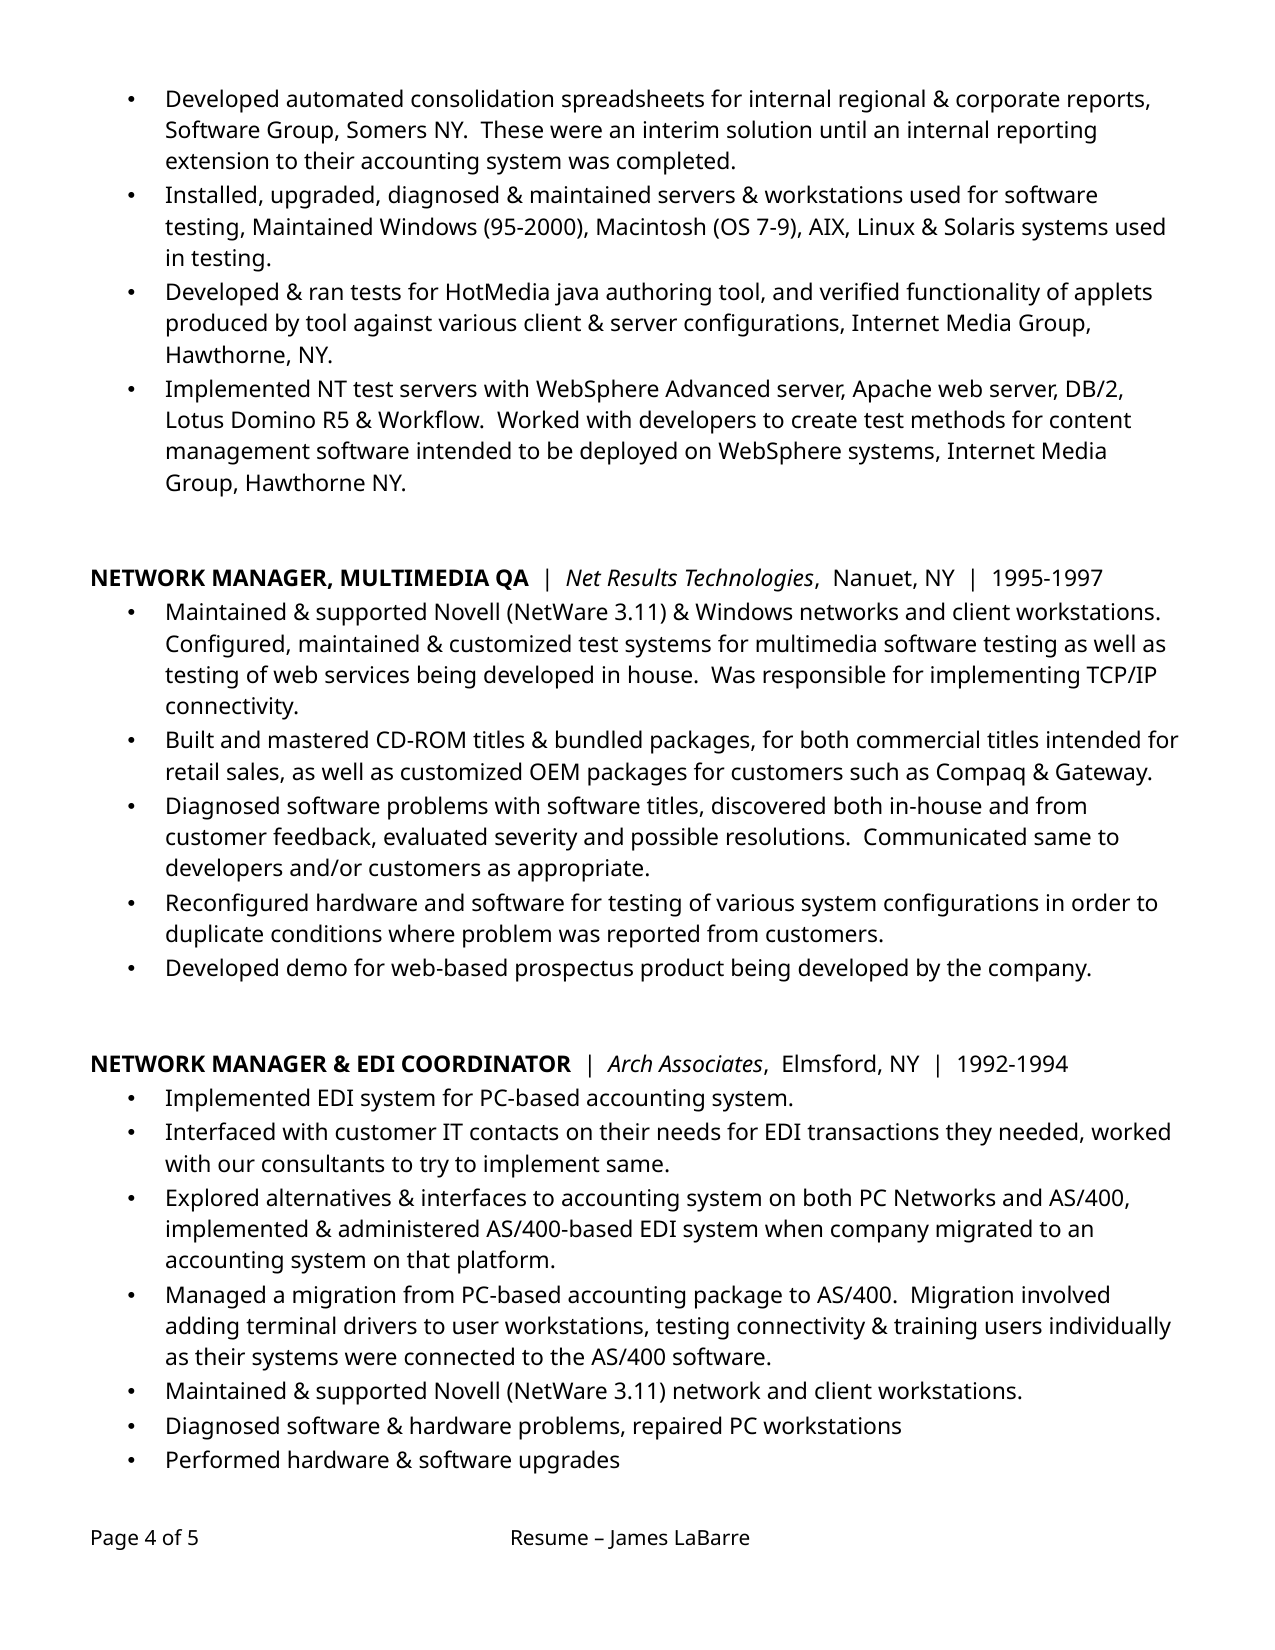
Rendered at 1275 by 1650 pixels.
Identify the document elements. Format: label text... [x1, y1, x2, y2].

list Installed, upgraded, diagnosed & maintained servers & workstations used for software testing, Maintained Windows (95-2000), Macintosh (OS 7-9), AIX, Linux & Solaris systems used in testing. [127, 179, 1185, 273]
list Maintained & supported Novell (NetWare 3.11) network and client workstations. [127, 1375, 1185, 1407]
list Performed hardware & software upgrades [127, 1444, 1185, 1475]
list Developed demo for web-based prospectus product being developed by the company. [127, 952, 1185, 983]
text NETWORK MANAGER, MULTIMEDIA QA | Net Results Technologies, Nanuet, NY | 1995-1997 [90, 562, 1185, 593]
list Explored alternatives & interfaces to accounting system on both PC Networks and AS/400, implemented & administered AS/400-based EDI system when company migrated to an accounting system on that platform. [127, 1182, 1185, 1276]
list Interfaced with customer IT contacts on their needs for EDI transactions they needed, worked with our consultants to try to implement same. [127, 1116, 1185, 1179]
list Reconfigured hardware and software for testing of various system configurations in order to duplicate conditions where problem was reported from customers. [127, 887, 1185, 949]
text NETWORK MANAGER & EDI COORDINATOR | Arch Associates, Elmsford, NY | 1992-1994 [90, 1048, 1185, 1079]
list Developed automated consolidation spreadsheets for internal regional & corporate reports, Software Group, Somers NY. These were an interim solution until an internal reporting extension to their accounting system was completed. [127, 82, 1185, 176]
list Built and mastered CD-ROM titles & bundled packages, for both commercial titles intended for retail sales, as well as customized OEM packages for customers such as Compaq & Gateway. [127, 724, 1185, 787]
list Managed a migration from PC-based accounting package to AS/400. Migration involved adding terminal drivers to user workstations, testing connectivity & training users individually as their systems were connected to the AS/400 software. [127, 1278, 1185, 1372]
list Diagnosed software & hardware problems, repaired PC workstations [127, 1409, 1185, 1441]
list Implemented EDI system for PC-based accounting system. [127, 1082, 1185, 1113]
list Maintained & supported Novell (NetWare 3.11) & Windows networks and client workstations. Configured, maintained & customized test systems for multimedia software testing as well as testing of web services being developed in house. Was responsible for implementing TCP/IP connectivity. [127, 596, 1185, 721]
list Diagnosed software problems with software titles, discovered both in-house and from customer feedback, evaluated severity and possible resolutions. Communicated same to developers and/or customers as appropriate. [127, 790, 1185, 884]
list Implemented NT test servers with WebSphere Advanced server, Apache web server, DB/2, Lotus Domino R5 & Workflow. Worked with developers to create test methods for content management software intended to be deployed on WebSphere systems, Internet Media Group, Hawthorne NY. [127, 373, 1185, 498]
list Developed & ran tests for HotMedia java authoring tool, and verified functionality of applets produced by tool against various client & server configurations, Internet Media Group, Hawthorne, NY. [127, 276, 1185, 370]
